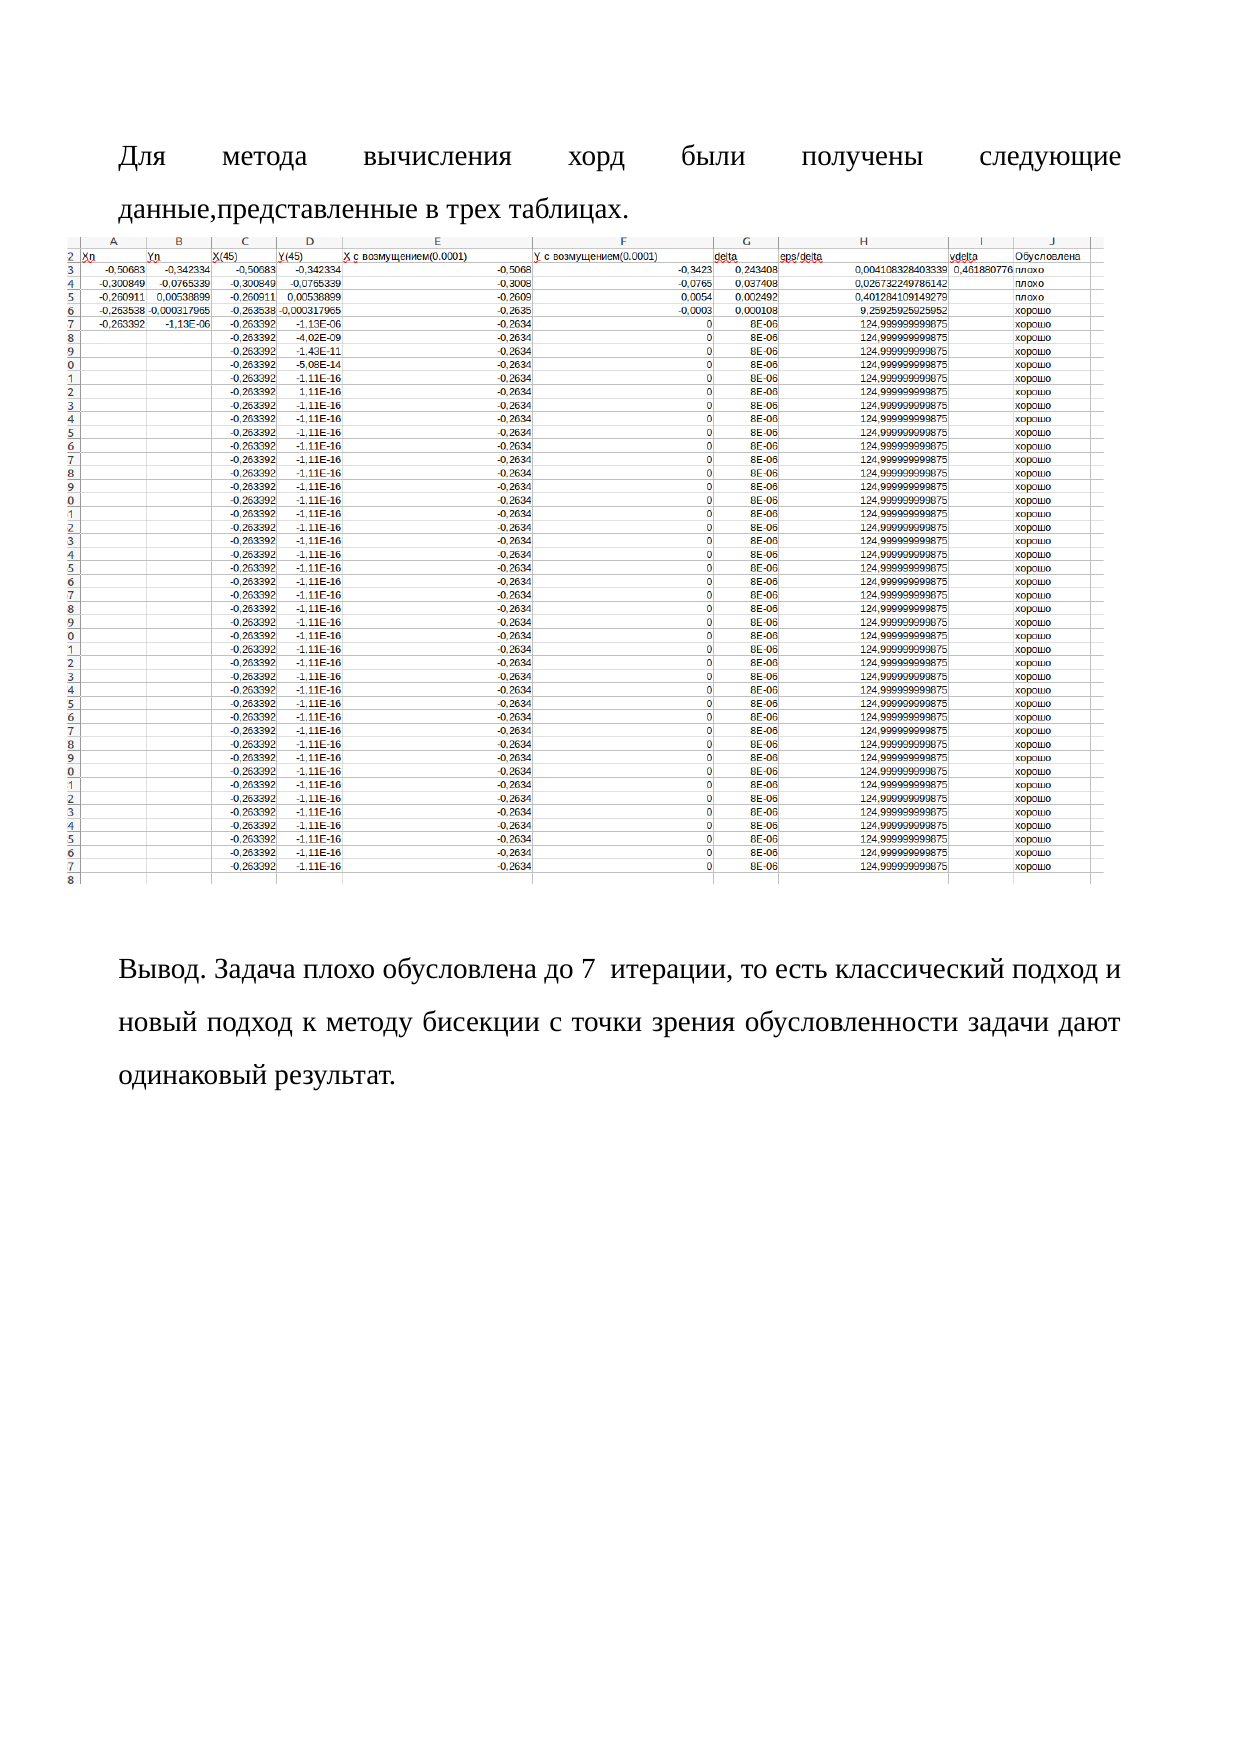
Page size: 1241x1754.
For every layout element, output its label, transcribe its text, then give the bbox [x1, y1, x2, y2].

picture [67, 237, 297, 884]
text Для метода вычисления хорд были получены следующие данные,представленные в трех таблицах. [118, 118, 1122, 224]
text Вывод. Задача плохо обусловлена до 7 итерации, то есть классический подход и новый подход к методу бисекции с точки зрения обусловленности задачи дают одинаковый результат. [118, 931, 1122, 1091]
